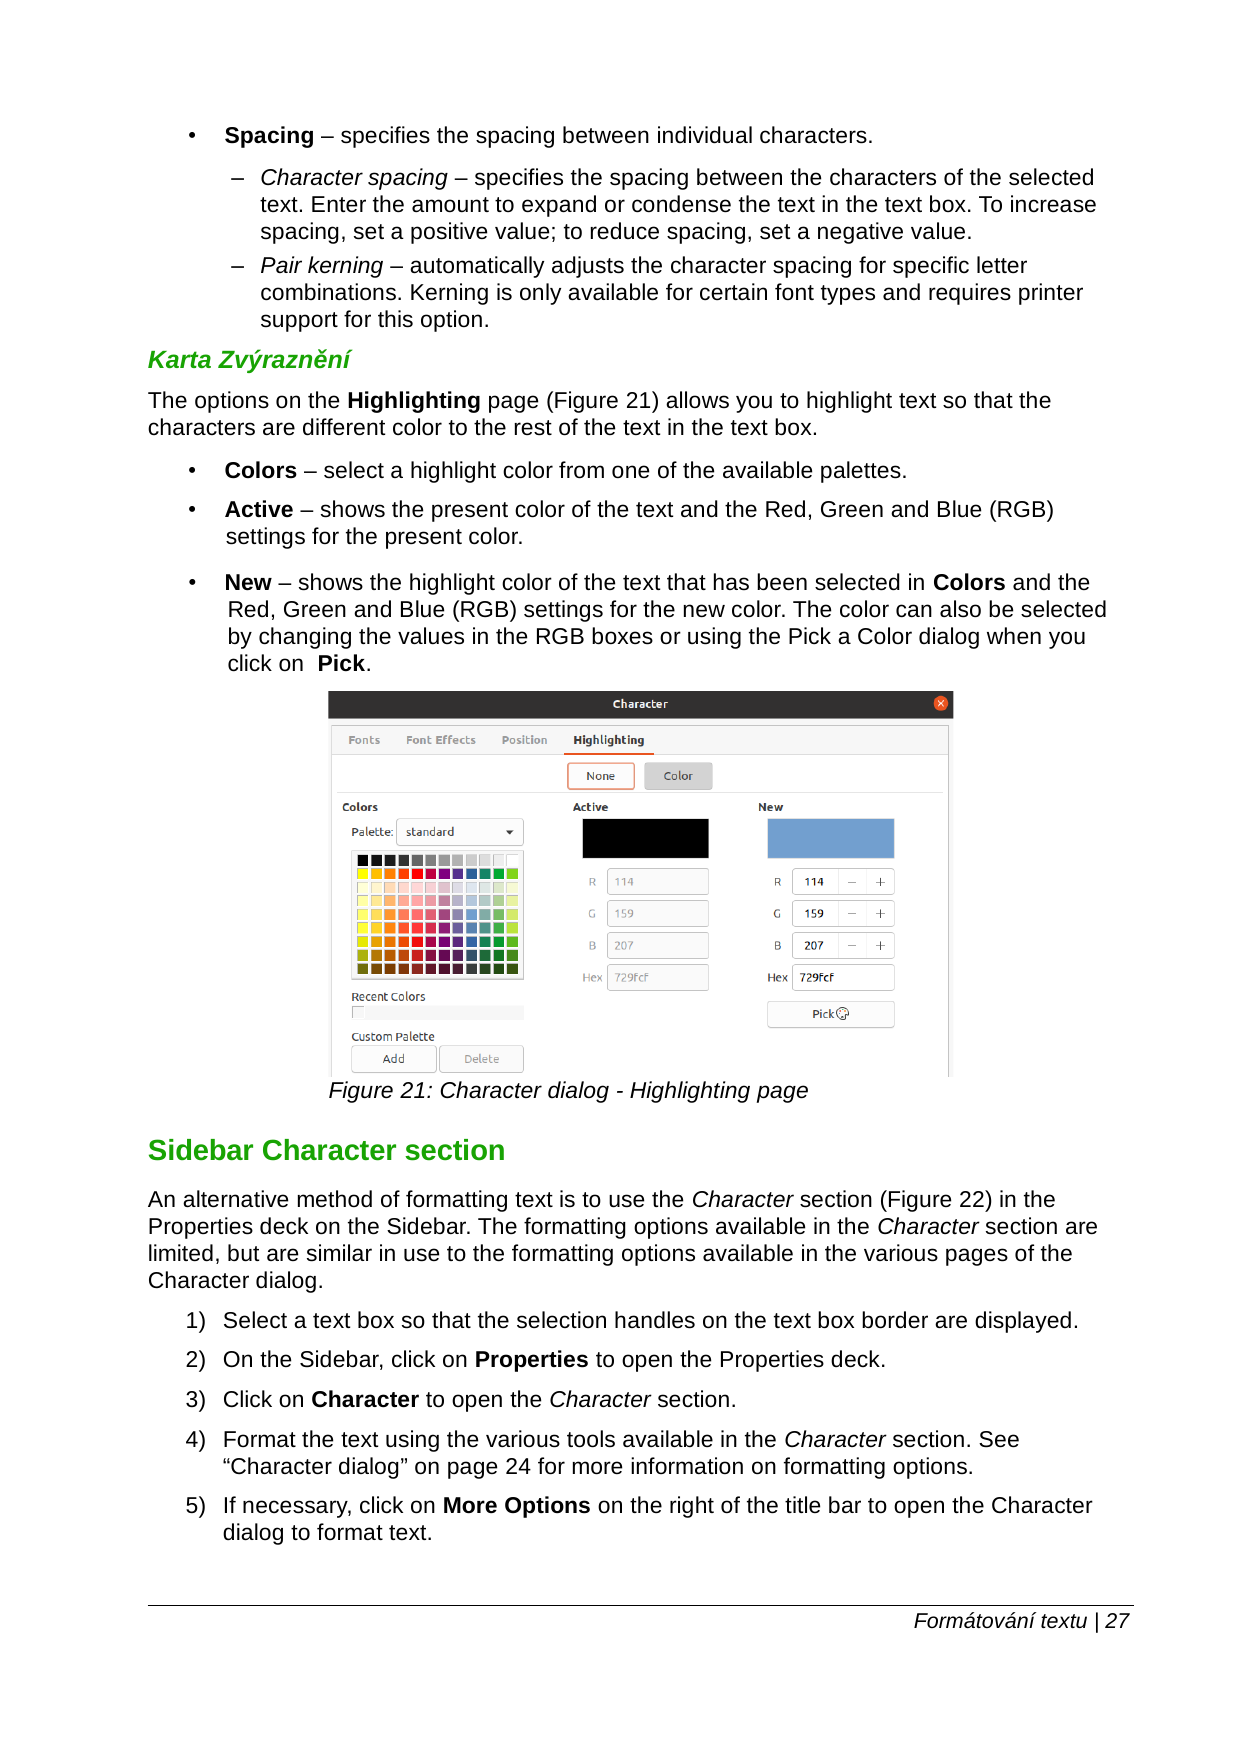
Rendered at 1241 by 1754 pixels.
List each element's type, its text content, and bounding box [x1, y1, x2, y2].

list Select a text box so that the selection handles on the text box border are displayed. [206, 1306, 1134, 1333]
text The options on the Highlighting page (Figure 21) allows you to highlight text so that the characters are different color to the rest of the text in the text box. [148, 386, 1134, 441]
text An alternative method of formatting text is to use the Character section (Figure 22) in the Properties deck on the Sidebar. The formatting options available in the Character section are limited, but are similar in use to the formatting options available in the various pages of the Character dialog. [148, 1185, 1134, 1294]
text Figure 21: Character dialog - Highlighting page [328, 1077, 953, 1104]
list On the Sidebar, click on Properties to open the Properties deck. [206, 1346, 1134, 1373]
picture [328, 691, 954, 1077]
list If necessary, click on More Options on the right of the title bar to open the Character dialog to format text. [206, 1492, 1134, 1546]
list Spacing – specifies the spacing between individual characters. [185, 118, 1134, 151]
list Active – shows the present color of the text and the Red, Green and Blue (RGB) settings for the present color. [185, 493, 1134, 553]
list Click on Character to open the Character section. [206, 1385, 1134, 1412]
subtitle Karta Zvýraznění [148, 345, 1134, 374]
list Format the text using the various tools available in the Character section. See “Character dialog” on page 23 for more information on formatting options. [206, 1425, 1134, 1479]
subtitle Sidebar Character section [148, 1133, 1134, 1167]
list Colors – select a highlight color from one of the available palettes. [185, 453, 1134, 483]
list Character spacing – specifies the spacing between the characters of the selected text. Enter the amount to expand or condense the text in the text box. To increase spacing, set a positive value; to reduce spacing, set a negative value. [231, 163, 1134, 245]
list Pair kerning – automatically adjusts the character spacing for specific letter combinations. Kerning is only available for certain font types and requires printer support for this option. [231, 251, 1134, 332]
list New – shows the highlight color of the text that has been selected in Colors and the Red, Green and Blue (RGB) settings for the new color. The color can also be selected by changing the values in the RGB boxes or using the Pick a Color dialog when you click on Pick. [185, 565, 1134, 679]
